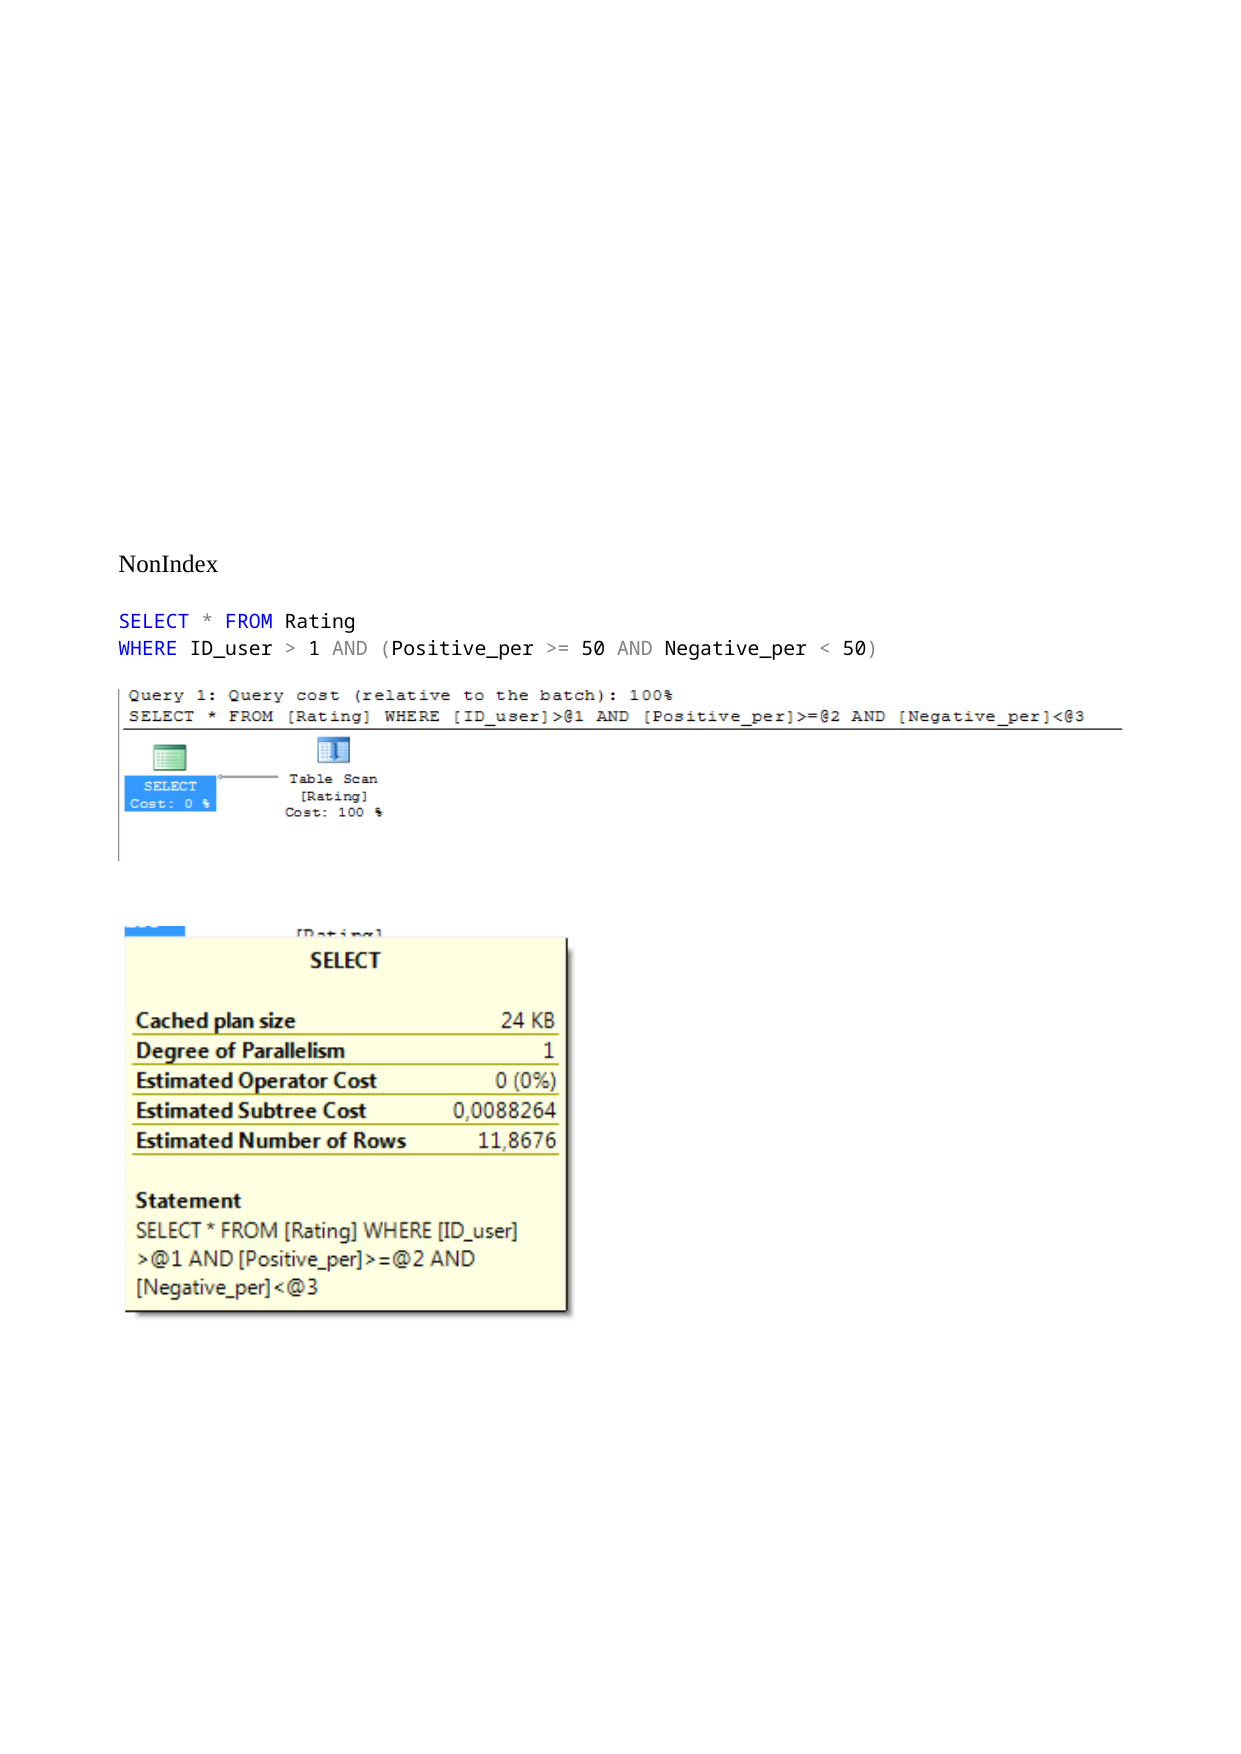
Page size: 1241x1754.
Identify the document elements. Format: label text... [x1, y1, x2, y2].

picture [124, 1118, 457, 1324]
text NonIndex [118, 549, 1122, 578]
text WHERE ID_user > 1 AND (Positive_per >= 50 AND Negative_per < 50) [118, 634, 1122, 661]
picture [118, 689, 1123, 861]
text SELECT * FROM Rating [118, 607, 1122, 634]
